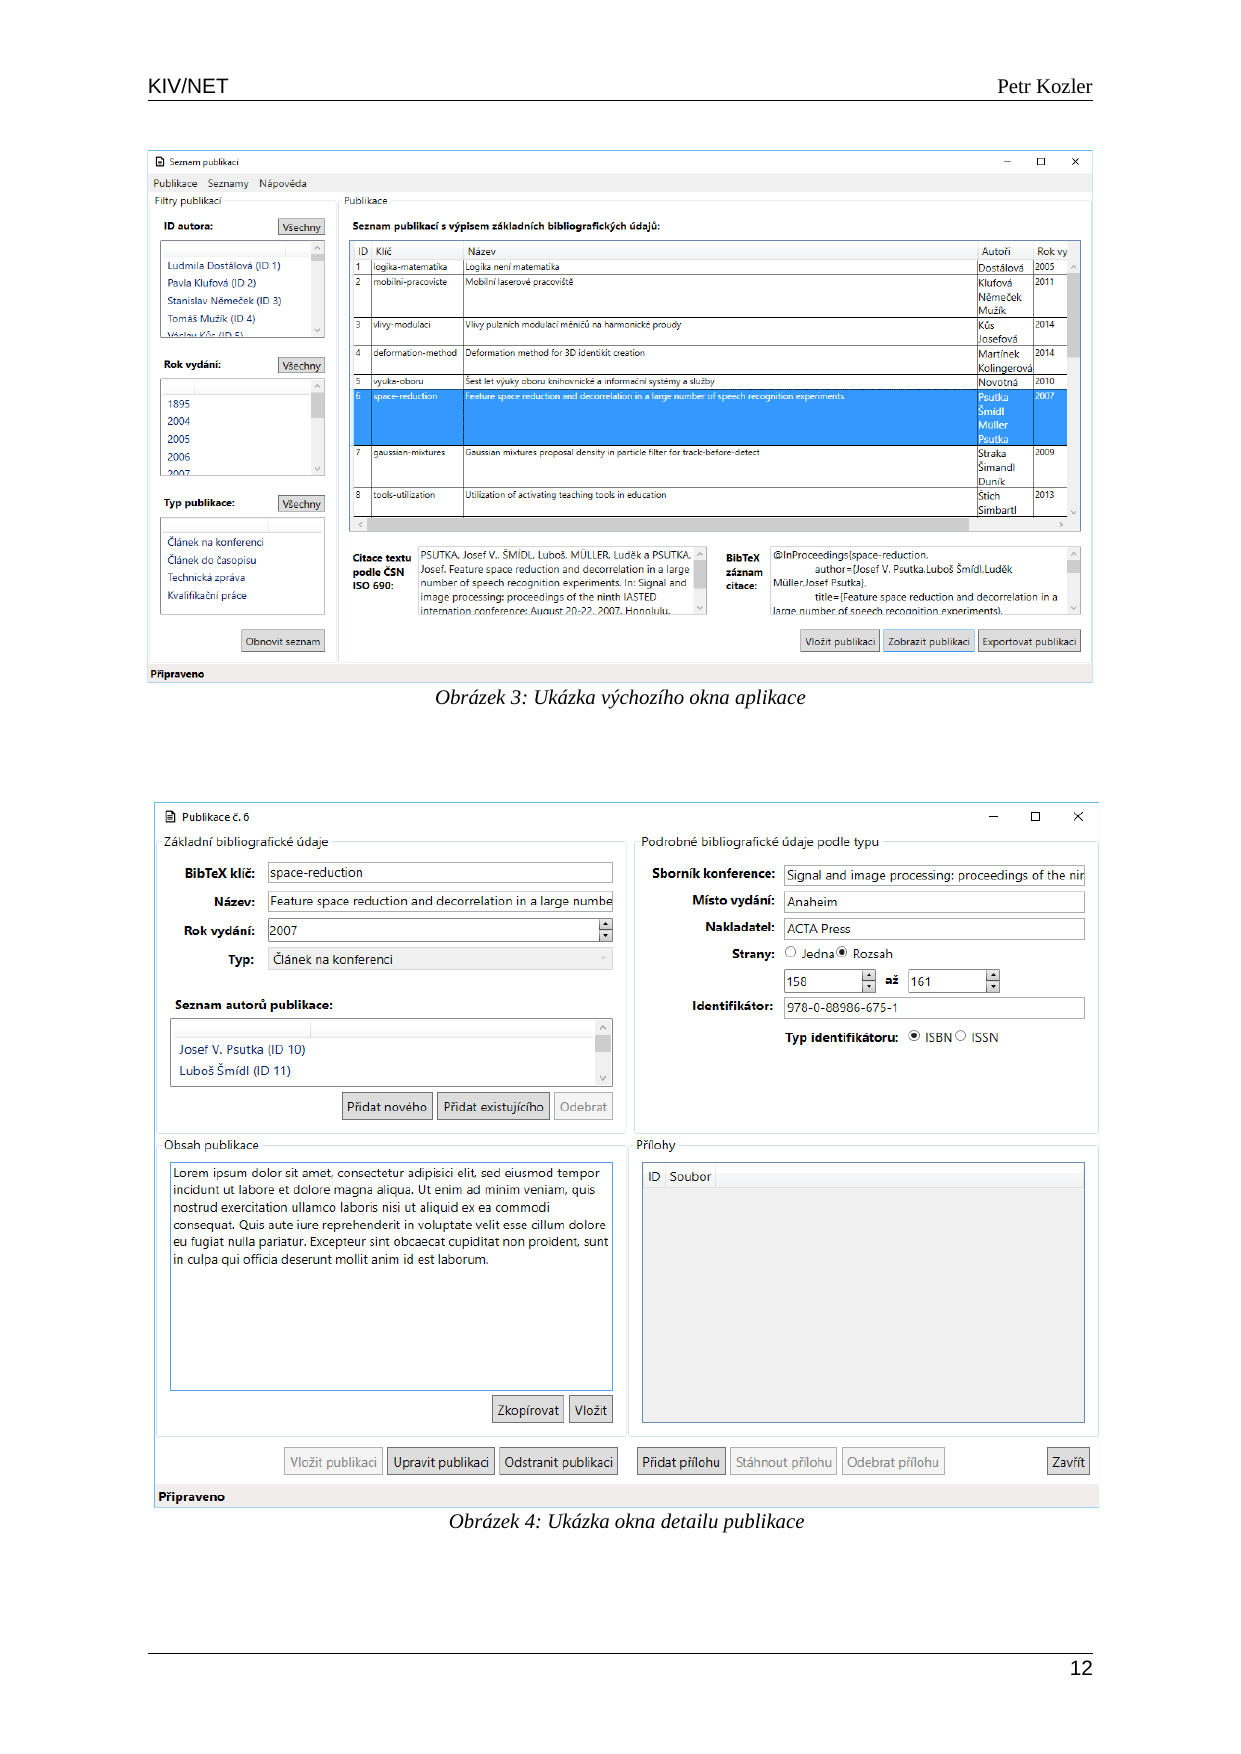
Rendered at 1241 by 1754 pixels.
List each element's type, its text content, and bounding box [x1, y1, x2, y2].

picture [154, 802, 1100, 1508]
picture [147, 150, 1093, 683]
text Obrázek 4: Ukázka okna detailu publikace [154, 1508, 1099, 1533]
text Obrázek 3: Ukázka výchozího okna aplikace [148, 683, 1093, 709]
